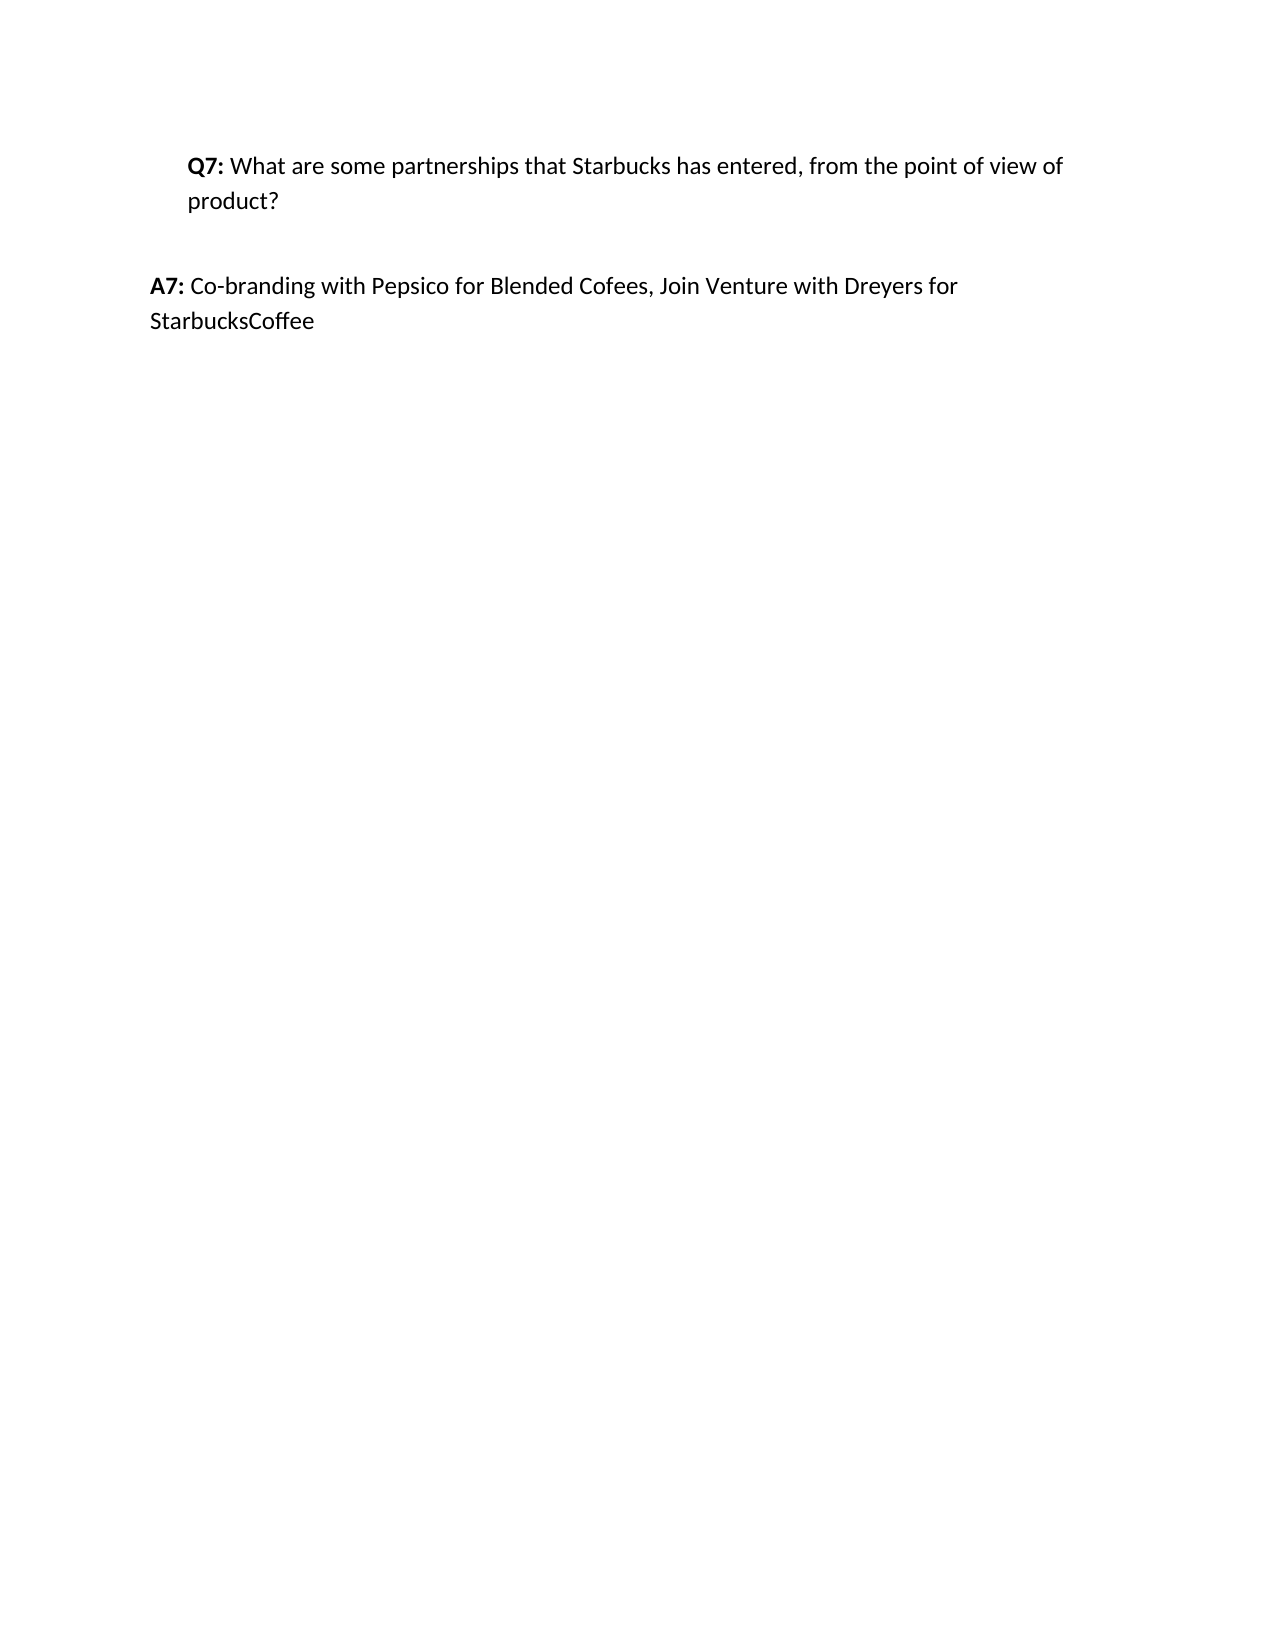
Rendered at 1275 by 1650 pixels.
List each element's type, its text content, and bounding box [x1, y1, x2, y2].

text Q7: What are some partnerships that Starbucks has entered, from the point of view of product? [187, 150, 1125, 216]
text A7: Co-branding with Pepsico for Blended Cofees, Join Venture with Dreyers for StarbucksCoffee [150, 270, 1125, 336]
